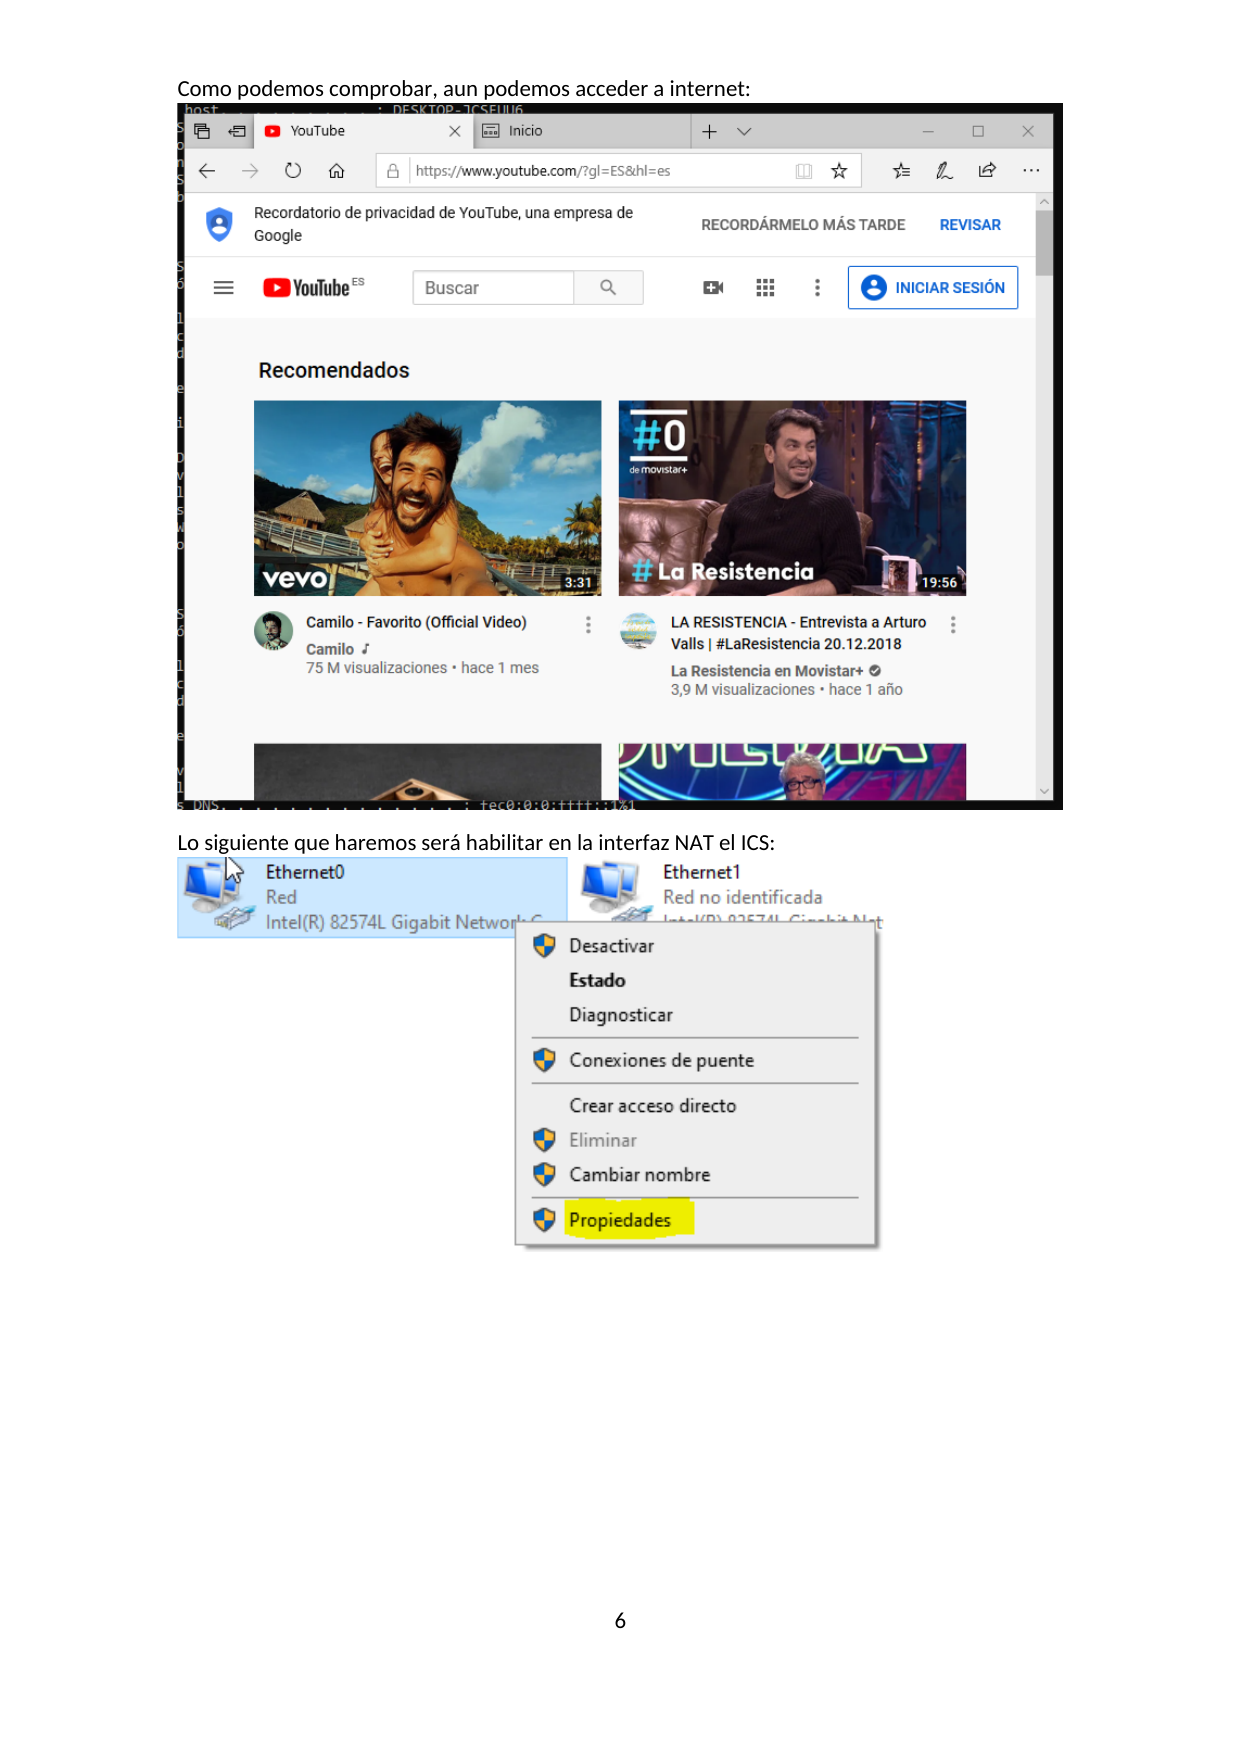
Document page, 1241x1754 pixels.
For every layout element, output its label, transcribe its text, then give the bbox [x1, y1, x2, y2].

text Como podemos comprobar, aun podemos acceder a internet: [177, 74, 1063, 103]
text Lo siguiente que haremos será habilitar en la interfaz NAT el ICS: [177, 828, 1063, 1252]
